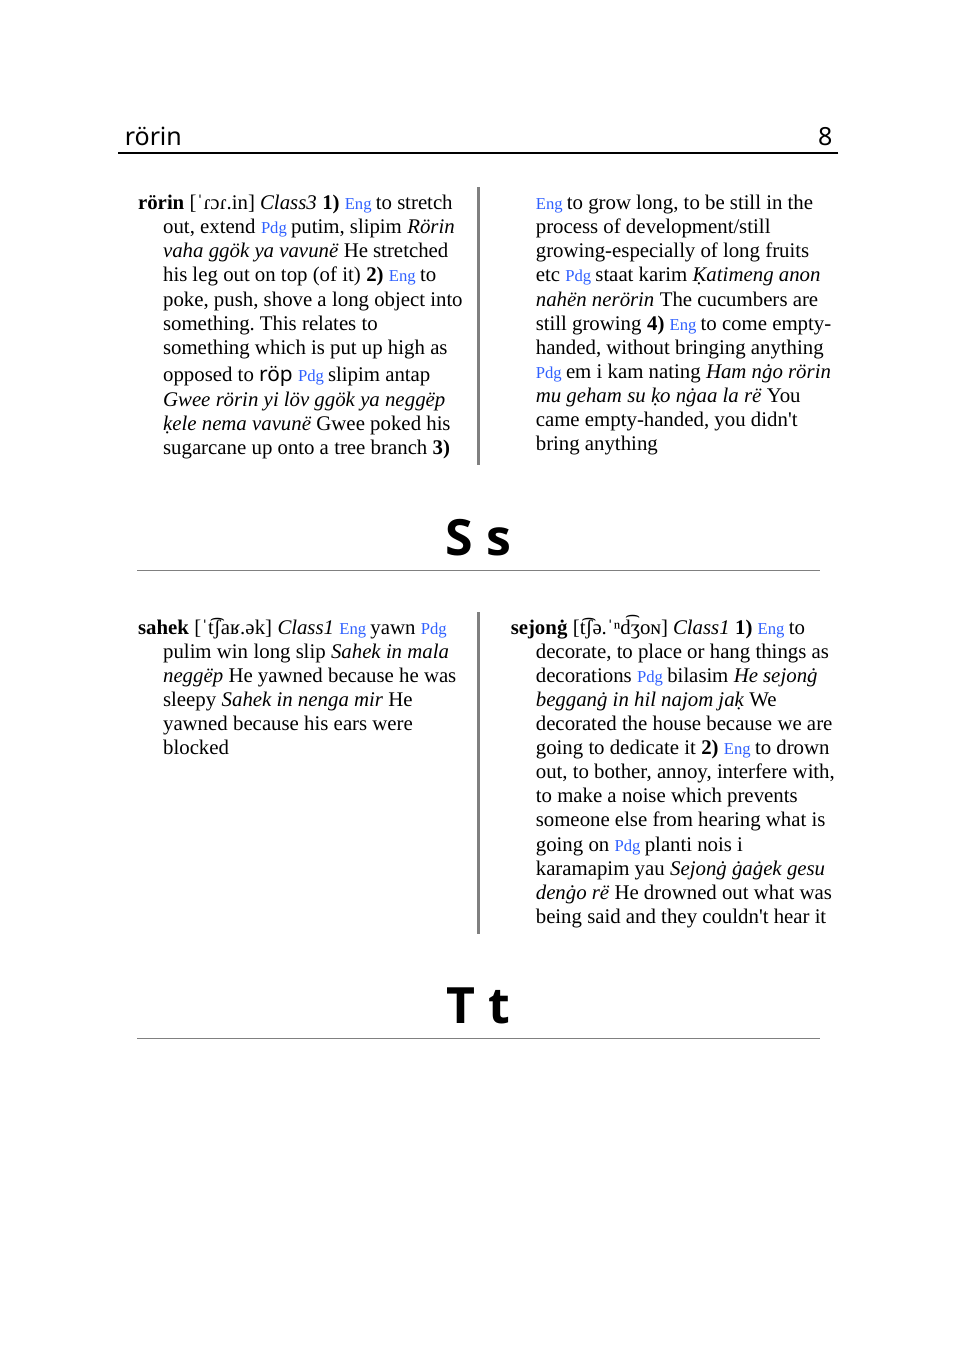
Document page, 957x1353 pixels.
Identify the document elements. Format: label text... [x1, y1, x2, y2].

text sejonġ [t͡ʃə.ˈⁿd͡ʒoɴ] Class1 1) Eng to decorate, to place or hang things as decorations Pdg bilasim He sejonġ begganġ in hil najom jaḳ We decorated the house because we are going to dedicate it 2) Eng to drown out, to bother, annoy, interfere with, to make a noise which prevents someone else from hearing what is going on Pdg planti nois i karamapim yau Sejonġ ġaġek gesu denġo rë He drowned out what was being said and they couldn't hear it [492, 613, 837, 932]
text sahek [ˈt͡ʃaʁ.ək] Class1 Eng yawn Pdg pulim win long slip Sahek in mala neggëp He yawned because he was sleepy Sahek in nenga mir He yawned because his ears were blocked [119, 613, 465, 763]
text rörin [ˈɾɔɾ.in] Class3 1) Eng to stretch out, extend Pdg putim, slipim Rörin vaha ggök ya vavunë He stretched his leg out on top (of it) 2) Eng to poke, push, shove a long object into something. This relates to something which is put up high as opposed to röp Pdg slipim antap Gwee rörin yi löv ggök ya neggëp ḳele nema vavunë Gwee poked his sugarcane up onto a tree branch 3) [119, 188, 465, 463]
text Eng to grow long, to be still in the process of development/still growing-especially of long fruits etc Pdg staat karim Ḳatimeng anon nahën nerörin The cucumbers are still growing 4) Eng to come empty-handed, without bringing anything Pdg em i kam nating Ham nġo rörin mu geham su ḳo nġaa la rë You came empty-handed, you didn't bring anything [492, 188, 837, 459]
text S s [137, 502, 820, 570]
text T t [137, 970, 820, 1038]
